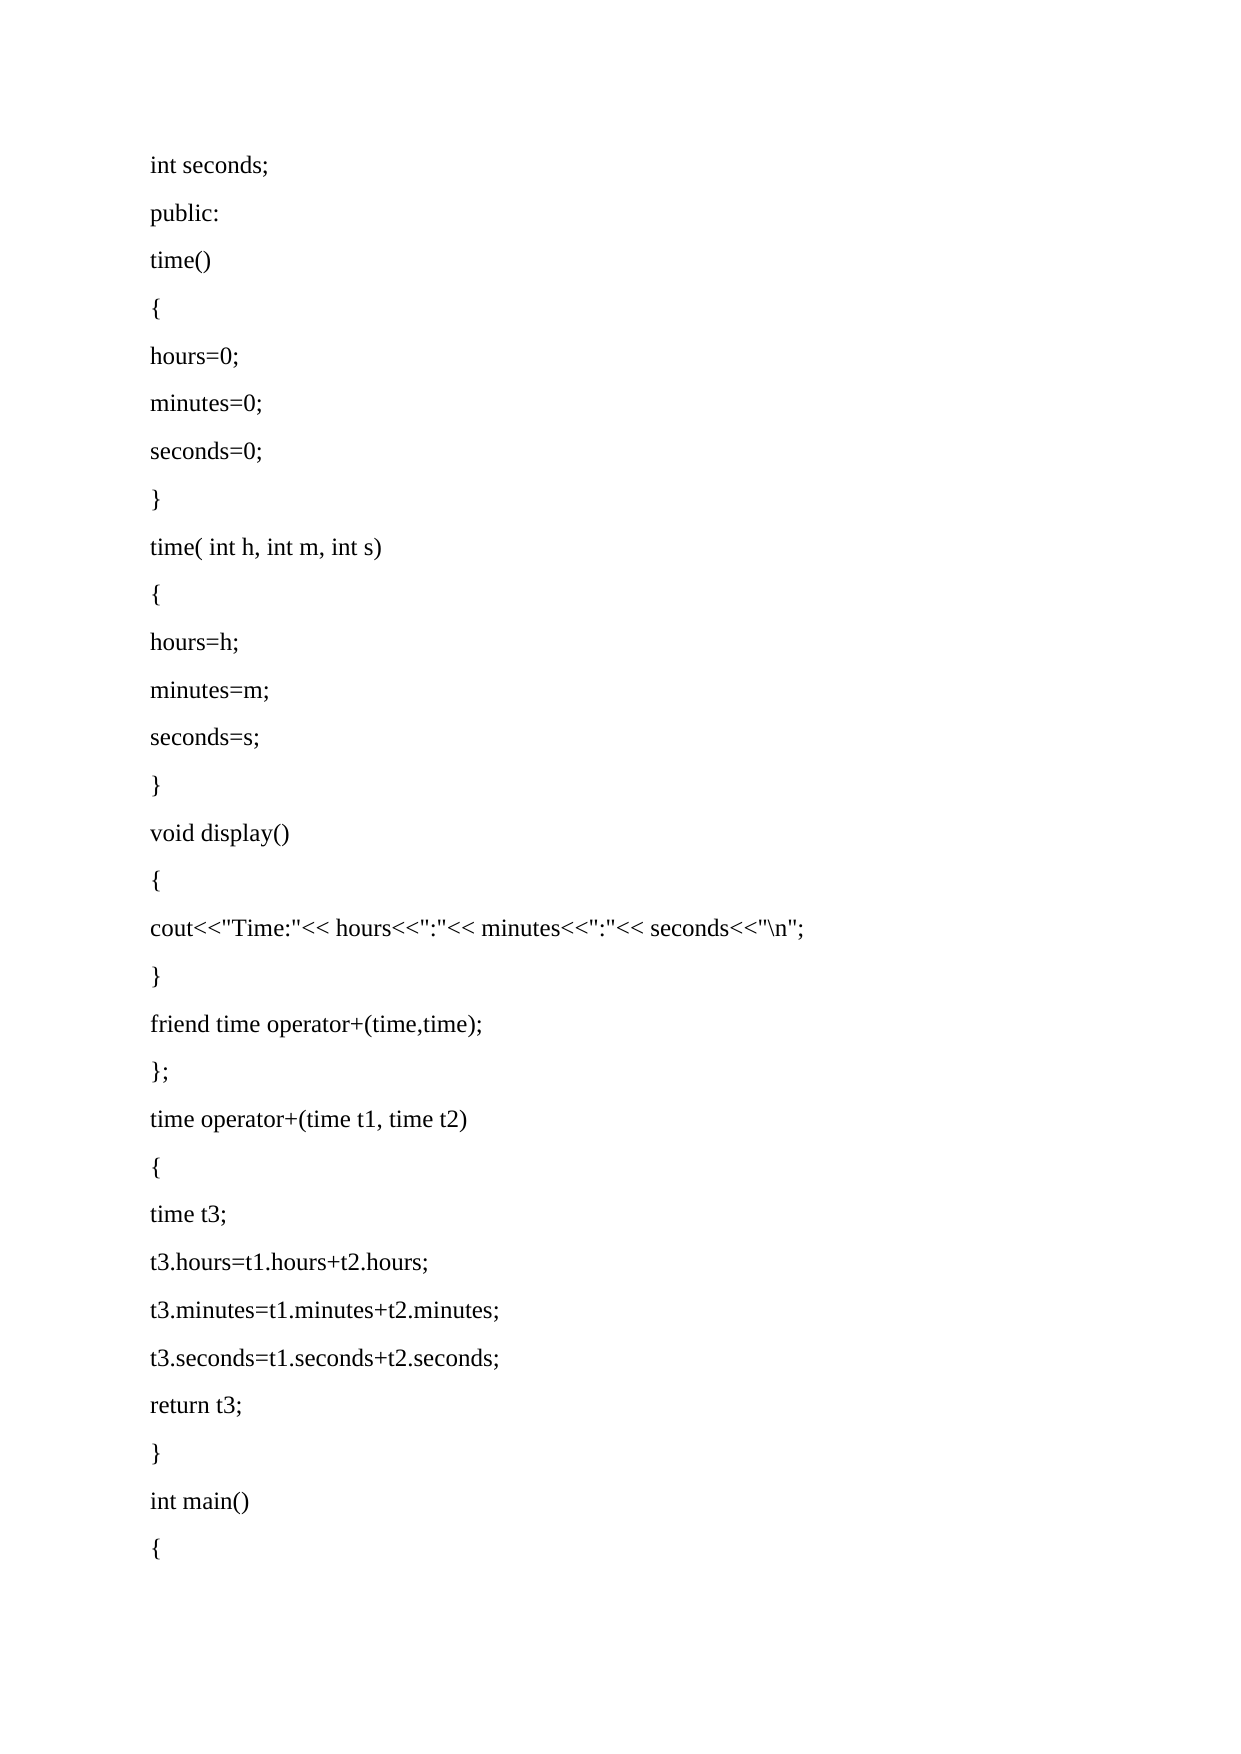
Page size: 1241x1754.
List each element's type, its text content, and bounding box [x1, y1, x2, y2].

text public: [150, 198, 1090, 226]
text time( int h, int m, int s) [150, 532, 1090, 560]
text { [150, 1152, 1090, 1181]
text friend time operator+(time,time); [150, 1009, 1090, 1037]
text }; [150, 1056, 1090, 1085]
text int seconds; [150, 150, 1090, 179]
text time operator+(time t1, time t2) [150, 1104, 1090, 1133]
text return t3; [150, 1390, 1090, 1419]
text t3.hours=t1.hours+t2.hours; [150, 1247, 1090, 1276]
text { [150, 866, 1090, 894]
text } [150, 1438, 1090, 1467]
text t3.seconds=t1.seconds+t2.seconds; [150, 1343, 1090, 1371]
text hours=0; [150, 341, 1090, 369]
text hours=h; [150, 627, 1090, 656]
text cout<<"Time:"<< hours<<":"<< minutes<<":"<< seconds<<"\n"; [150, 913, 1090, 942]
text seconds=s; [150, 722, 1090, 751]
text minutes=0; [150, 388, 1090, 417]
text time t3; [150, 1199, 1090, 1228]
text { [150, 1533, 1090, 1562]
text } [150, 770, 1090, 799]
text { [150, 293, 1090, 322]
text time() [150, 245, 1090, 274]
text } [150, 484, 1090, 513]
text void display() [150, 818, 1090, 847]
text } [150, 961, 1090, 990]
text seconds=0; [150, 436, 1090, 465]
text minutes=m; [150, 675, 1090, 703]
text { [150, 579, 1090, 608]
text t3.minutes=t1.minutes+t2.minutes; [150, 1295, 1090, 1324]
text int main() [150, 1486, 1090, 1514]
